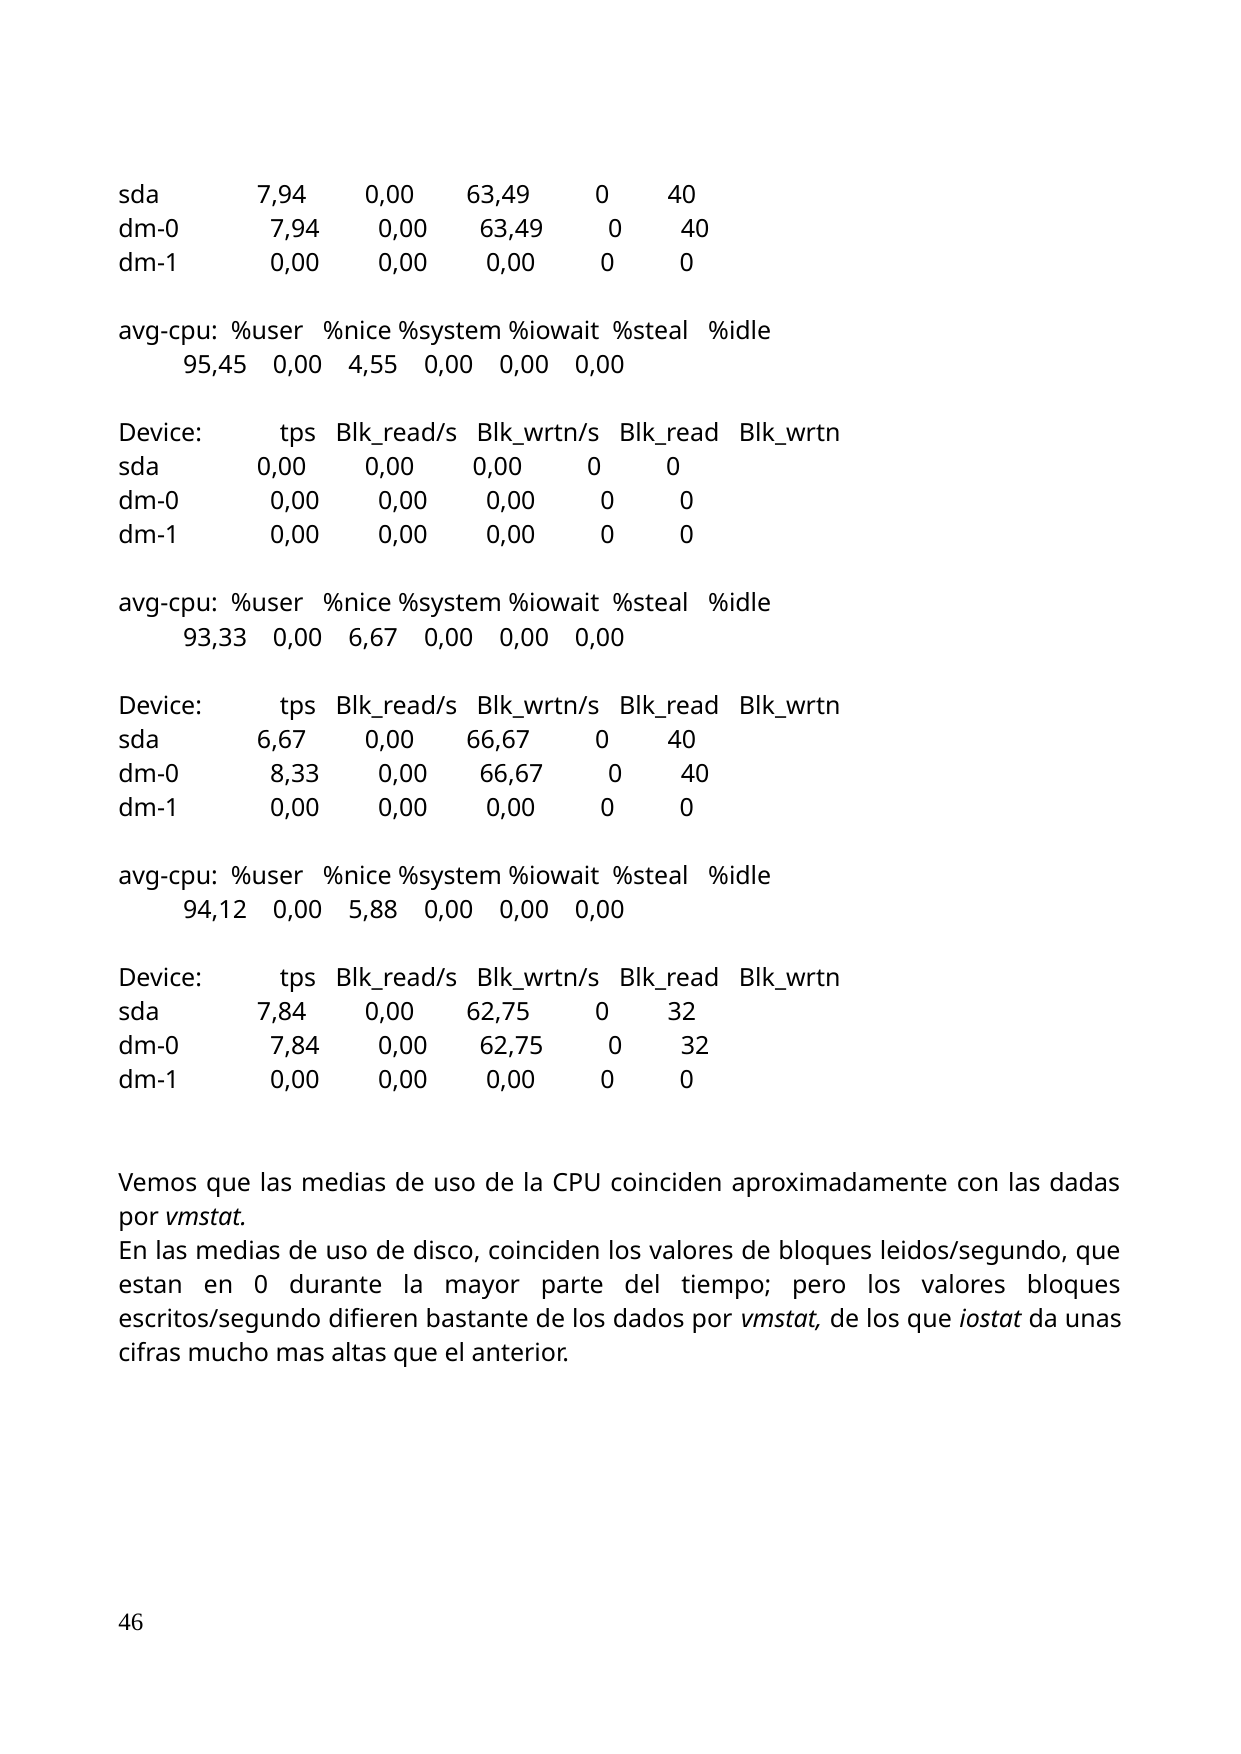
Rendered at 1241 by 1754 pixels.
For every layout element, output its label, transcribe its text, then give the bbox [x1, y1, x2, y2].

text dm-1 0,00 0,00 0,00 0 0 [118, 244, 1122, 278]
text dm-0 7,84 0,00 62,75 0 32 [118, 1028, 1122, 1062]
text En las medias de uso de disco, coinciden los valores de bloques leidos/segundo, que estan en 0 durante la mayor parte del tiempo; pero los valores bloques escritos/segundo difieren bastante de los dados por vmstat, de los que iostat da unas cifras mucho mas altas que el anterior. [118, 1232, 1122, 1368]
text Device: tps Blk_read/s Blk_wrtn/s Blk_read Blk_wrtn [118, 687, 1122, 721]
text sda 6,67 0,00 66,67 0 40 [118, 721, 1122, 755]
text avg-cpu: %user %nice %system %iowait %steal %idle [118, 858, 1122, 892]
text Device: tps Blk_read/s Blk_wrtn/s Blk_read Blk_wrtn [118, 415, 1122, 449]
text dm-0 7,94 0,00 63,49 0 40 [118, 210, 1122, 244]
text dm-0 0,00 0,00 0,00 0 0 [118, 483, 1122, 517]
text sda 7,84 0,00 62,75 0 32 [118, 994, 1122, 1028]
text Device: tps Blk_read/s Blk_wrtn/s Blk_read Blk_wrtn [118, 960, 1122, 994]
text dm-1 0,00 0,00 0,00 0 0 [118, 789, 1122, 823]
text dm-0 8,33 0,00 66,67 0 40 [118, 755, 1122, 789]
text dm-1 0,00 0,00 0,00 0 0 [118, 1062, 1122, 1096]
text sda 7,94 0,00 63,49 0 40 [118, 176, 1122, 210]
text sda 0,00 0,00 0,00 0 0 [118, 449, 1122, 483]
text avg-cpu: %user %nice %system %iowait %steal %idle [118, 313, 1122, 347]
text Vemos que las medias de uso de la CPU coinciden aproximadamente con las dadas por vmstat. [118, 1164, 1122, 1232]
text 95,45 0,00 4,55 0,00 0,00 0,00 [118, 347, 1122, 381]
text 93,33 0,00 6,67 0,00 0,00 0,00 [118, 619, 1122, 653]
text dm-1 0,00 0,00 0,00 0 0 [118, 517, 1122, 551]
text avg-cpu: %user %nice %system %iowait %steal %idle [118, 585, 1122, 619]
text 94,12 0,00 5,88 0,00 0,00 0,00 [118, 892, 1122, 926]
